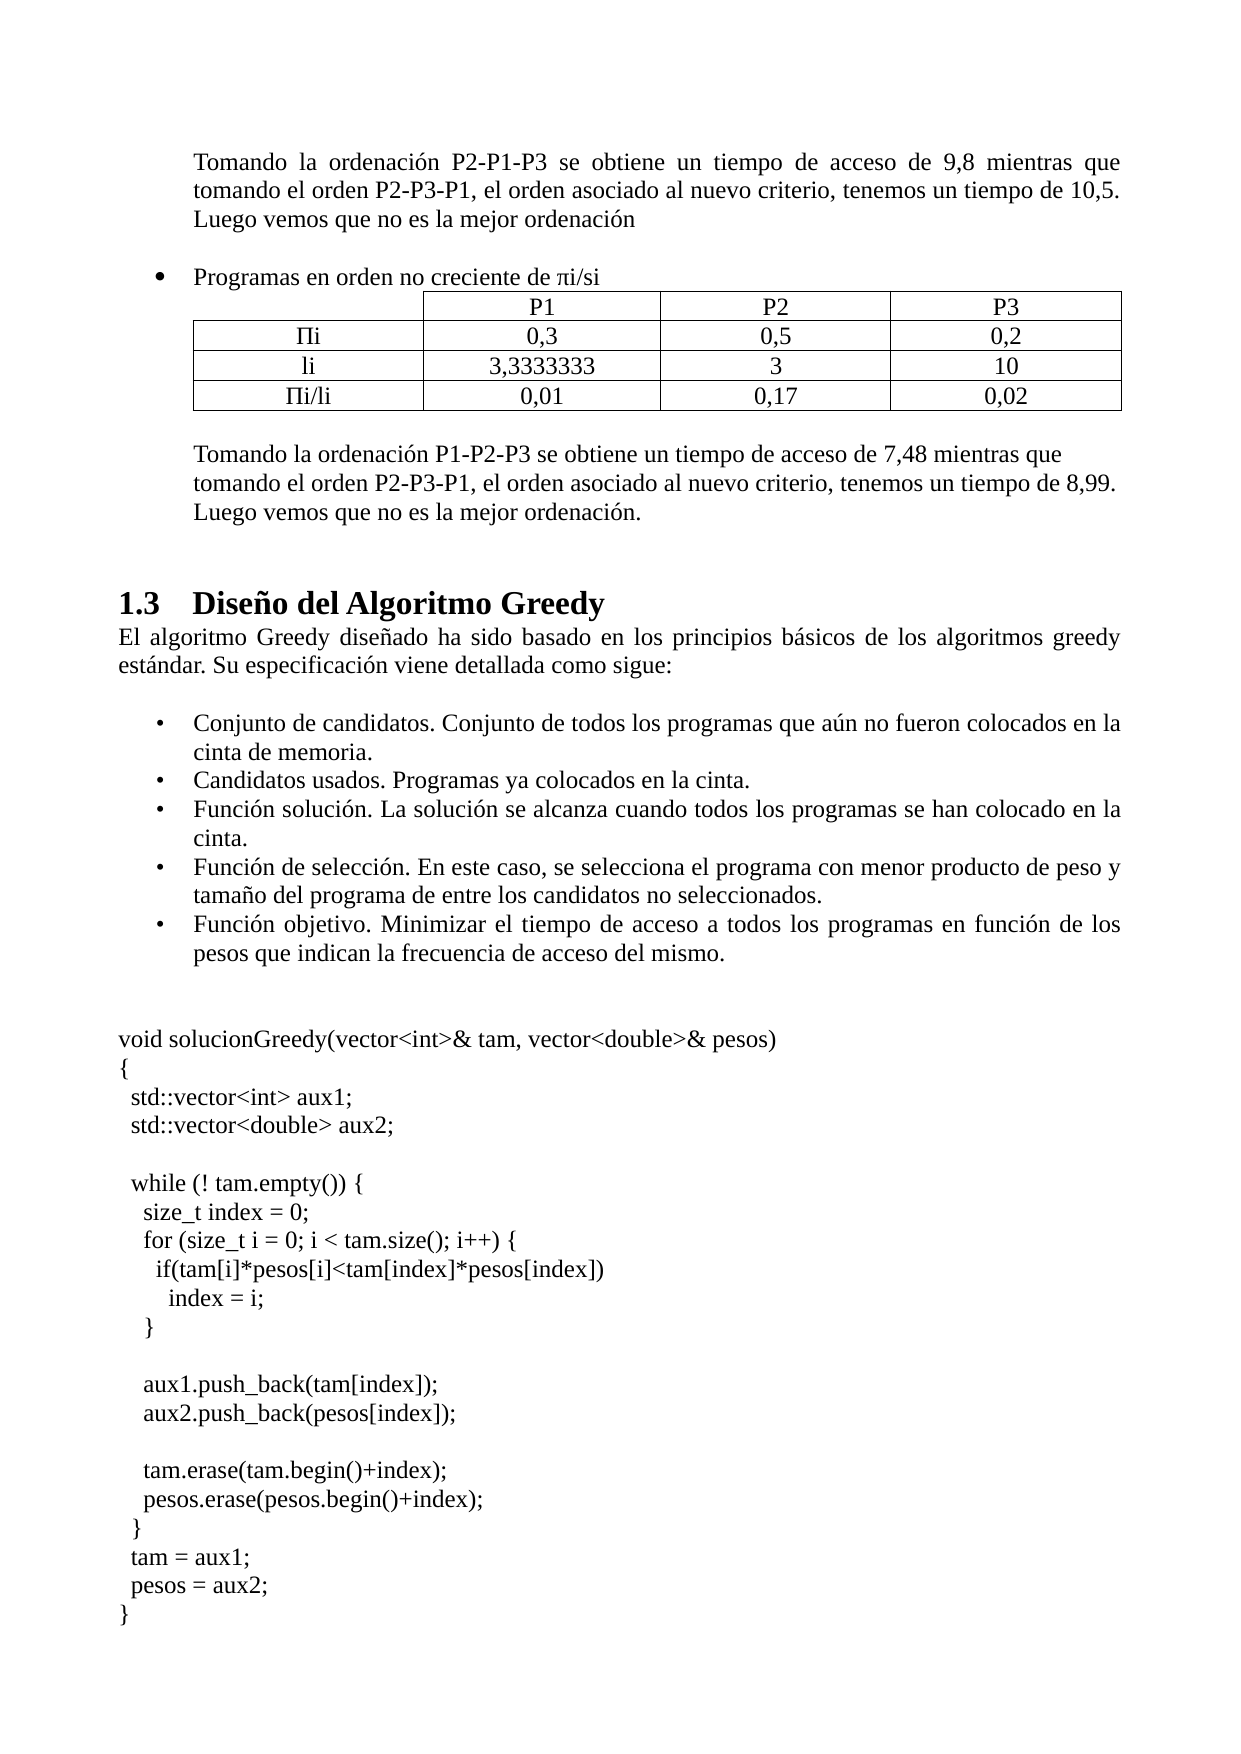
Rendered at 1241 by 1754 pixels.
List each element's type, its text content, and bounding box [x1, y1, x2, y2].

table_header P1 [424, 292, 660, 320]
table_cell li [194, 351, 423, 380]
text pesos = aux2; [118, 1570, 1122, 1599]
text El algoritmo Greedy diseñado ha sido basado en los principios básicos de los algoritmos greedy estándar. Su especificación viene detallada como sigue: [118, 622, 1122, 679]
text } [118, 1599, 1122, 1628]
list Función de selección. En este caso, se selecciona el programa con menor producto de peso y tamaño del programa de entre los candidatos no seleccionados. [156, 852, 1122, 909]
text } [118, 1513, 1122, 1542]
text aux2.push_back(pesos[index]); [118, 1398, 1122, 1427]
table_cell 3 [661, 351, 890, 380]
text tam.erase(tam.begin()+index); [118, 1455, 1122, 1484]
table_cell 0,2 [891, 321, 1121, 350]
list Función objetivo. Minimizar el tiempo de acceso a todos los programas en función de los pesos que indican la frecuencia de acceso del mismo. [156, 909, 1122, 967]
list Candidatos usados. Programas ya colocados en la cinta. [156, 765, 1122, 794]
table_cell 0,3 [424, 321, 660, 350]
list Tomando la ordenación P1-P2-P3 se obtiene un tiempo de acceso de 7,48 mientras que tomando el orden P2-P3-P1, el orden asociado al nuevo criterio, tenemos un tiempo de 8,99. Luego vemos que no es la mejor ordenación. [193, 439, 1122, 526]
text aux1.push_back(tam[index]); [118, 1369, 1122, 1398]
table_header P2 [661, 292, 890, 320]
text for (size_t i = 0; i < tam.size(); i++) { [118, 1225, 1122, 1254]
table_header [193, 291, 423, 320]
text tam = aux1; [118, 1542, 1122, 1570]
text size_t index = 0; [118, 1197, 1122, 1225]
table_cell 0,02 [891, 381, 1121, 410]
table_cell 10 [891, 351, 1121, 380]
text { [118, 1053, 1122, 1082]
text pesos.erase(pesos.begin()+index); [118, 1484, 1122, 1513]
text if(tam[i]*pesos[i]<tam[index]*pesos[index]) [118, 1254, 1122, 1283]
table_cell 0,5 [661, 321, 890, 350]
list Función solución. La solución se alcanza cuando todos los programas se han colocado en la cinta. [156, 794, 1122, 852]
list Programas en orden no creciente de πi/si [156, 262, 1122, 291]
table_cell 0,01 [424, 381, 660, 410]
text while (! tam.empty()) { [118, 1168, 1122, 1197]
table_header P3 [891, 292, 1121, 320]
table_cell 0,17 [661, 381, 890, 410]
text void solucionGreedy(vector<int>& tam, vector<double>& pesos) [118, 1024, 1122, 1053]
text index = i; [118, 1283, 1122, 1312]
text } [118, 1312, 1122, 1340]
list Conjunto de candidatos. Conjunto de todos los programas que aún no fueron colocados en la cinta de memoria. [156, 708, 1122, 765]
table_cell 3,3333333 [424, 351, 660, 380]
text std::vector<int> aux1; [118, 1082, 1122, 1110]
text Tomando la ordenación P2-P1-P3 se obtiene un tiempo de acceso de 9,8 mientras que tomando el orden P2-P3-P1, el orden asociado al nuevo criterio, tenemos un tiempo de 10,5. Luego vemos que no es la mejor ordenación [193, 147, 1122, 233]
text 1.3 Diseño del Algoritmo Greedy [118, 583, 1122, 622]
table_cell Πi [194, 321, 423, 350]
text std::vector<double> aux2; [118, 1110, 1122, 1139]
table_cell Πi/li [194, 381, 423, 410]
